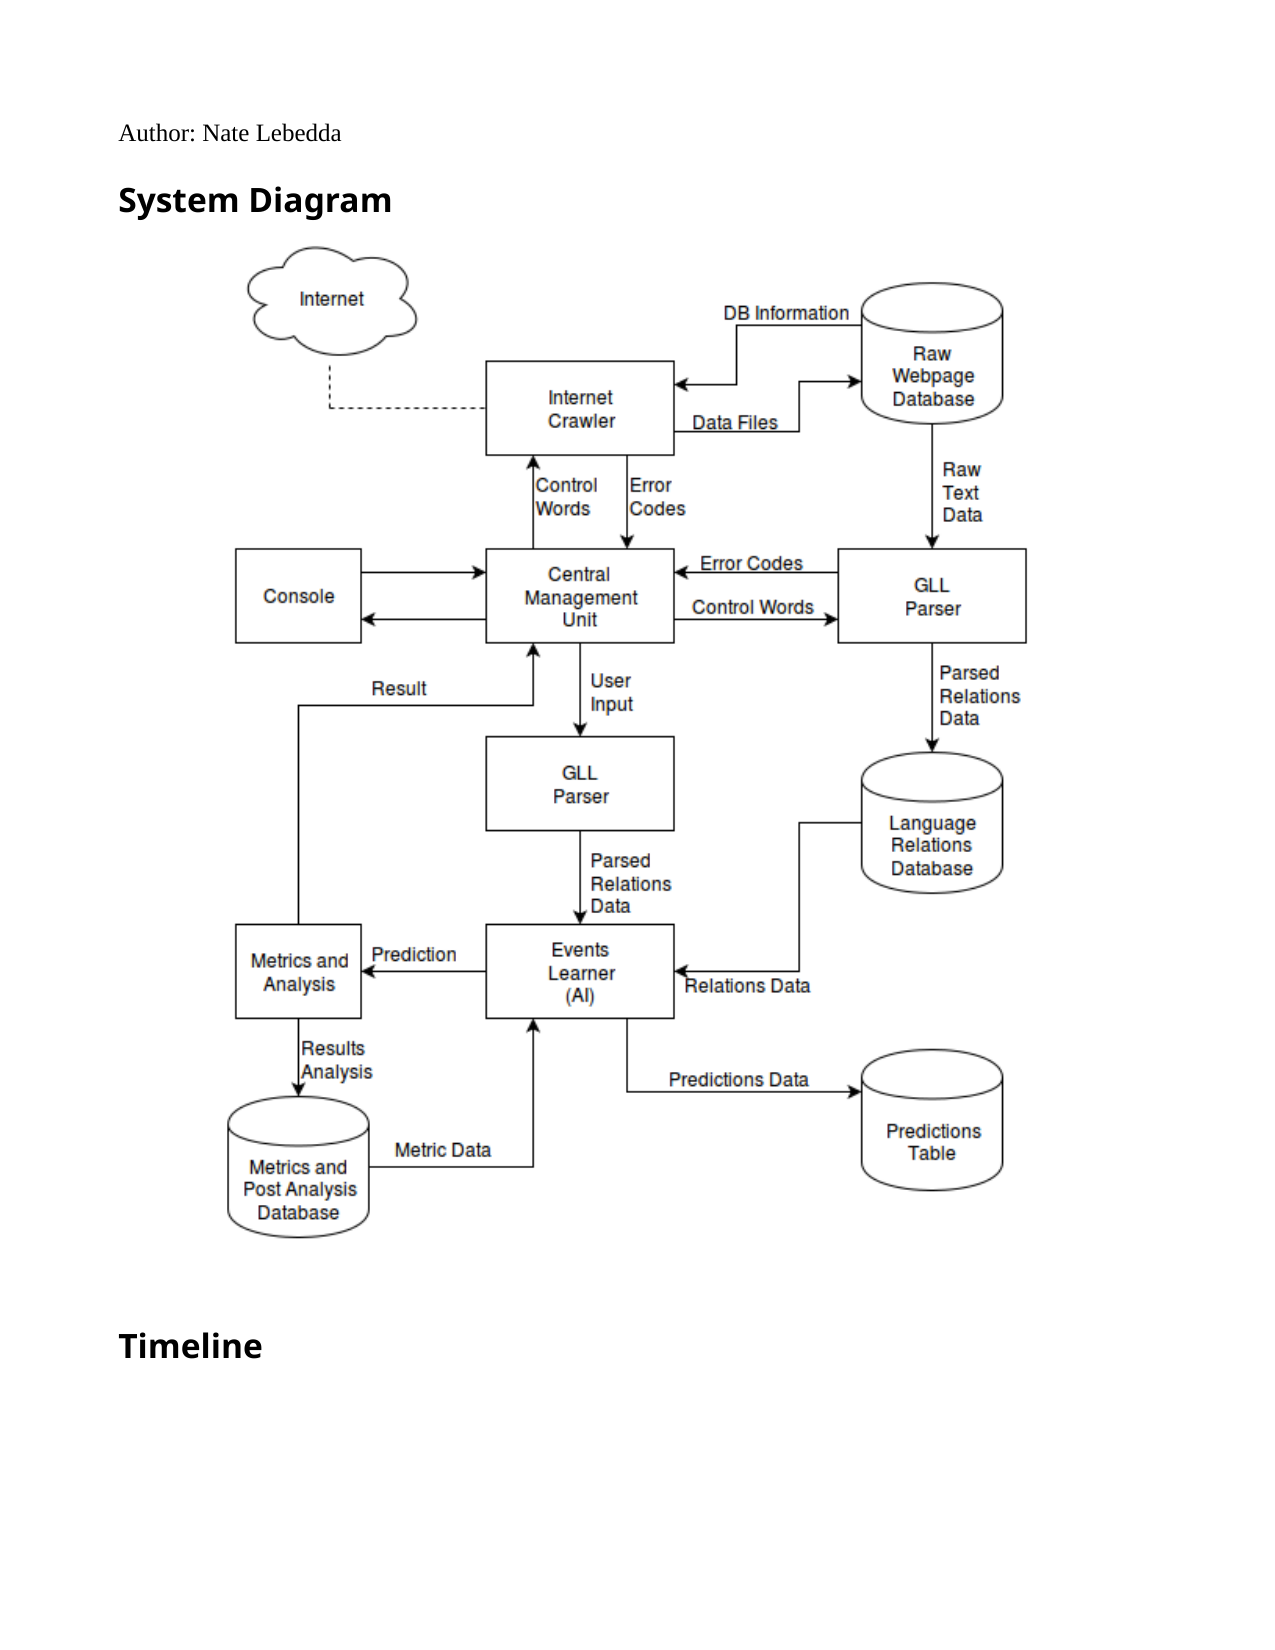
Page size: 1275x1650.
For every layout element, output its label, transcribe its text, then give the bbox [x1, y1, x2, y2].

subtitle System Diagram [118, 176, 1157, 222]
subtitle Timeline [118, 1322, 1157, 1368]
